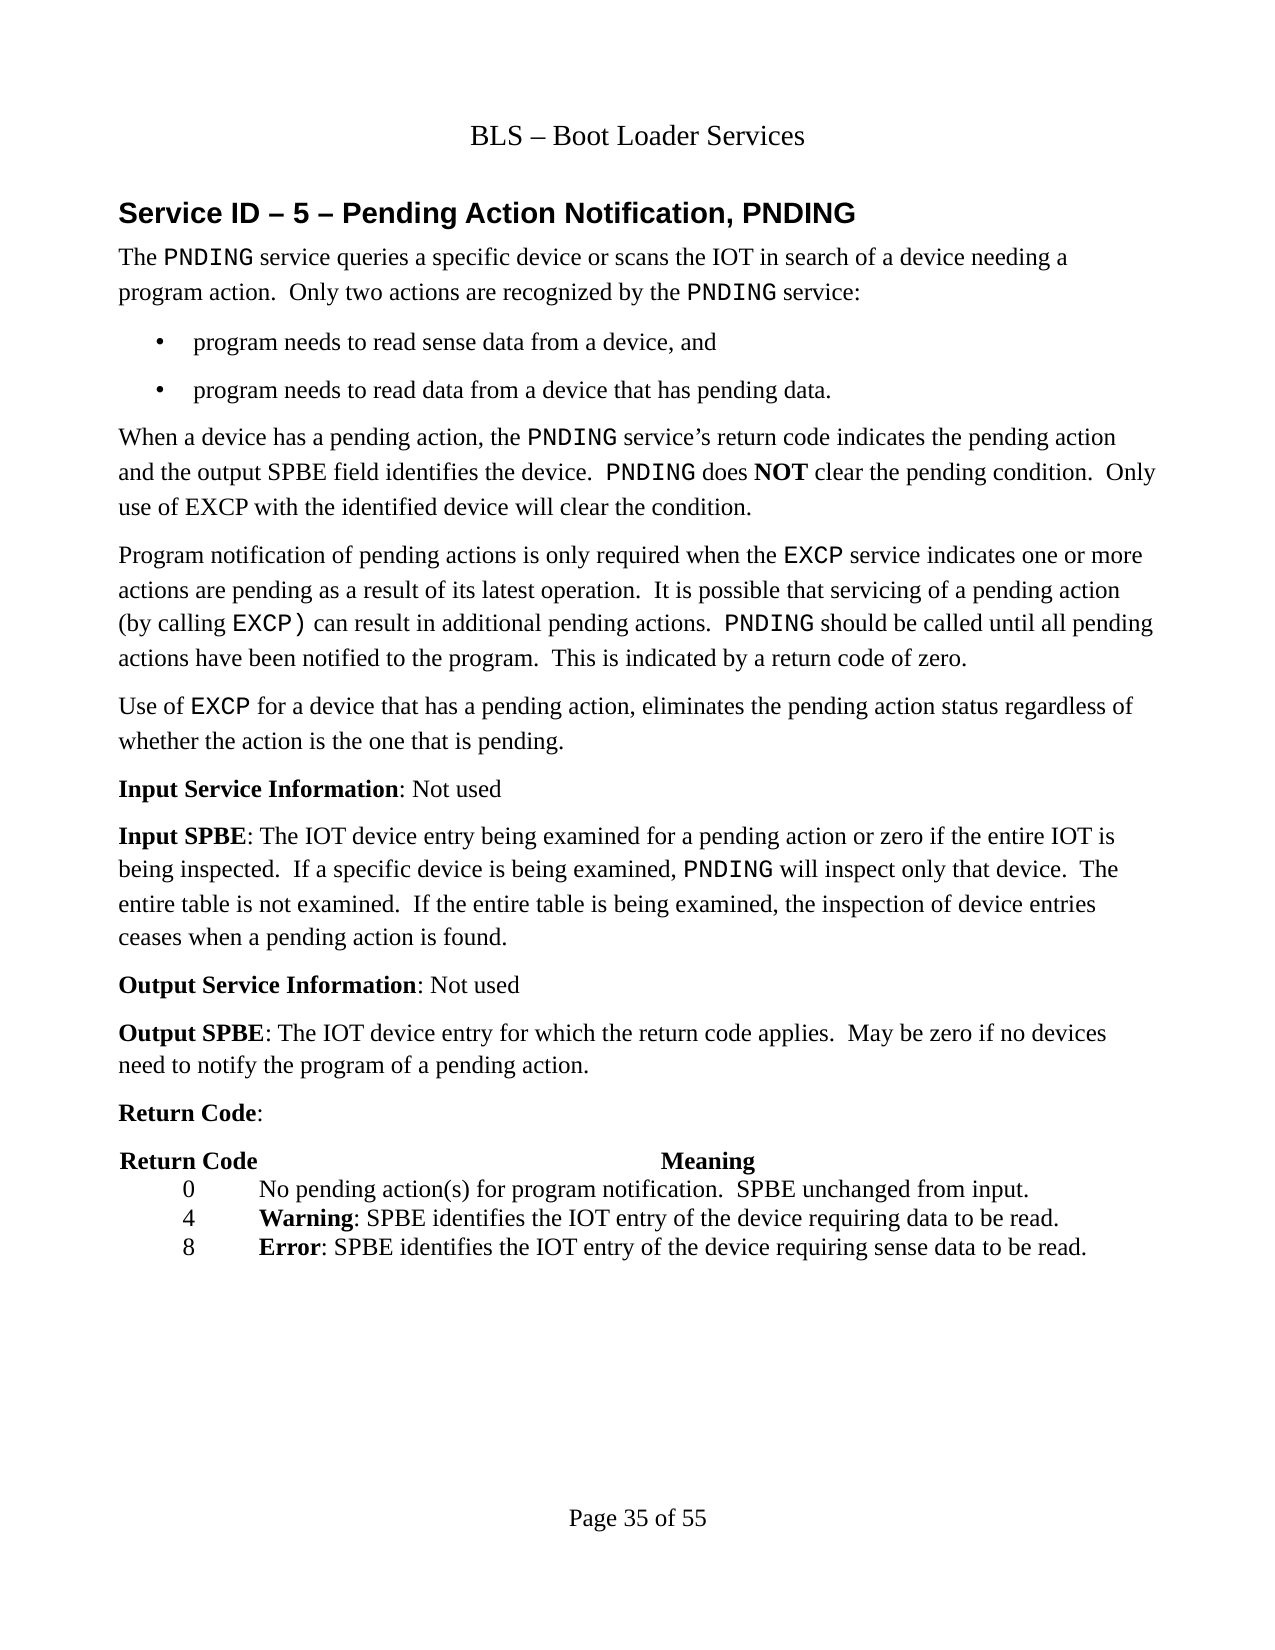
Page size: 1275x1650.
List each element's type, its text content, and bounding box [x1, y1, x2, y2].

text Input SPBE: The IOT device entry being examined for a pending action or zero if the entire IOT is being inspected. If a specific device is being examined, PNDING will inspect only that device. The entire table is not examined. If the entire table is being examined, the inspection of device entries ceases when a pending action is found. [118, 821, 1157, 951]
text Program notification of pending actions is only required when the EXCP service indicates one or more actions are pending as a result of its latest operation. It is possible that servicing of a pending action (by calling EXCP) can result in additional pending actions. PNDING should be called until all pending actions have been notified to the program. This is indicated by a return code of zero. [118, 540, 1157, 672]
table_header Return Code [118, 1146, 259, 1174]
table_cell 8 [118, 1232, 259, 1261]
text When a device has a pending action, the PNDING service’s return code indicates the pending action and the output SPBE field identifies the device. PNDING does NOT clear the pending condition. Only use of EXCP with the identified device will clear the condition. [118, 422, 1157, 521]
text Use of EXCP for a device that has a pending action, eliminates the pending action status regardless of whether the action is the one that is pending. [118, 691, 1157, 755]
list program needs to read sense data from a device, and [156, 327, 1157, 356]
text Return Code: [118, 1098, 1157, 1127]
text Input Service Information: Not used [118, 774, 1157, 802]
text Output Service Information: Not used [118, 970, 1157, 999]
table_header Meaning [259, 1146, 1157, 1174]
text The PNDING service queries a specific device or scans the IOT in search of a device needing a program action. Only two actions are recognized by the PNDING service: [118, 242, 1157, 308]
table_cell No pending action(s) for program notification. SPBE unchanged from input. [259, 1175, 1157, 1203]
table_cell Error: SPBE identifies the IOT entry of the device requiring sense data to be read. [259, 1232, 1157, 1261]
table_cell Warning: SPBE identifies the IOT entry of the device requiring data to be read. [259, 1203, 1157, 1232]
text Output SPBE: The IOT device entry for which the return code applies. May be zero if no devices need to notify the program of a pending action. [118, 1018, 1157, 1079]
subtitle Service ID – 5 – Pending Action Notification, PNDING [118, 196, 1157, 229]
table_cell 4 [118, 1203, 259, 1232]
list program needs to read data from a device that has pending data. [156, 375, 1157, 403]
table_cell 0 [118, 1175, 259, 1203]
